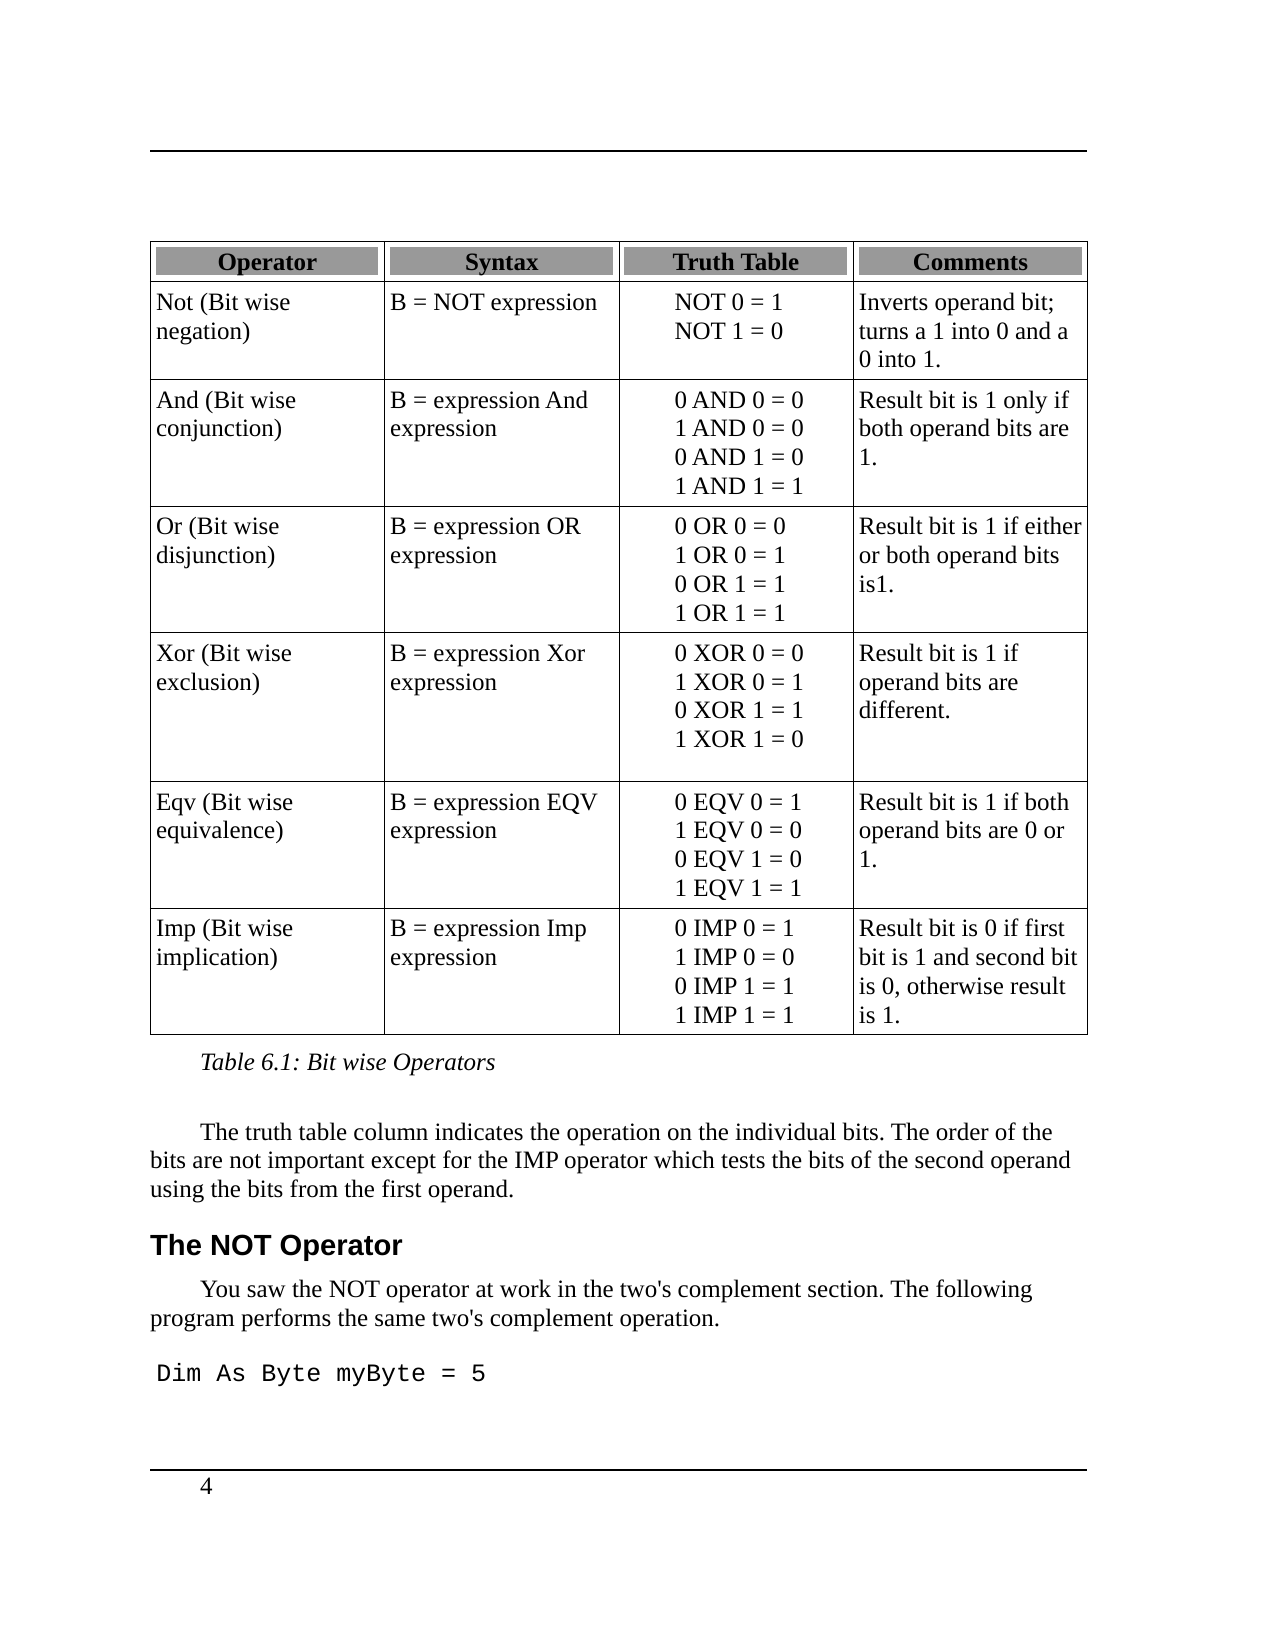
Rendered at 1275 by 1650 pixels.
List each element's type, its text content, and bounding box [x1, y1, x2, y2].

table_cell 0 EQV 0 = 1 1 EQV 0 = 0 0 EQV 1 = 0 1 EQV 1 = 1 [620, 782, 853, 908]
text Table 6.1: Bit wise Operators [150, 1047, 1087, 1076]
text You saw the NOT operator at work in the two's complement section. The following program performs the same two's complement operation. [150, 1274, 1087, 1332]
table_cell Not (Bit wise negation) [151, 282, 384, 379]
subtitle The NOT Operator [150, 1228, 1087, 1262]
table_cell Eqv (Bit wise equivalence) [151, 782, 384, 908]
table_cell Xor (Bit wise exclusion) [151, 633, 384, 781]
table_cell B = expression Imp expression [385, 909, 619, 1034]
table_cell B = expression Xor expression [385, 633, 619, 781]
table_cell NOT 0 = 1 NOT 1 = 0 [620, 282, 853, 379]
table_cell 0 IMP 0 = 1 1 IMP 0 = 0 0 IMP 1 = 1 1 IMP 1 = 1 [620, 909, 853, 1034]
table_cell 0 OR 0 = 0 1 OR 0 = 1 0 OR 1 = 1 1 OR 1 = 1 [620, 507, 853, 632]
table_cell B = NOT expression [385, 282, 619, 379]
table_cell Result bit is 1 if both operand bits are 0 or 1. [854, 782, 1087, 908]
table_cell B = expression And expression [385, 380, 619, 506]
table_cell 0 AND 0 = 0 1 AND 0 = 0 0 AND 1 = 0 1 AND 1 = 1 [620, 380, 853, 506]
table_cell Inverts operand bit; turns a 1 into 0 and a 0 into 1. [854, 282, 1087, 379]
table_header Comments [854, 242, 1087, 281]
table_cell Result bit is 1 if either or both operand bits is1. [854, 507, 1087, 632]
table_cell 0 XOR 0 = 0 1 XOR 0 = 1 0 XOR 1 = 1 1 XOR 1 = 0 [620, 633, 853, 781]
table_cell Result bit is 1 only if both operand bits are 1. [854, 380, 1087, 506]
table_cell And (Bit wise conjunction) [151, 380, 384, 506]
table_cell B = expression EQV expression [385, 782, 619, 908]
text Dim As Byte myByte = 5 [150, 1360, 1087, 1389]
table_cell Result bit is 1 if operand bits are different. [854, 633, 1087, 781]
table_cell Result bit is 0 if first bit is 1 and second bit is 0, otherwise result is 1. [854, 909, 1087, 1034]
table_cell B = expression OR expression [385, 507, 619, 632]
table_header Truth Table [620, 242, 853, 281]
table_header Operator [151, 242, 384, 281]
table_cell Or (Bit wise disjunction) [151, 507, 384, 632]
table_header Syntax [385, 242, 619, 281]
text The truth table column indicates the operation on the individual bits. The order of the bits are not important except for the IMP operator which tests the bits of the second operand using the bits from the first operand. [150, 1117, 1087, 1203]
table_cell Imp (Bit wise implication) [151, 909, 384, 1034]
